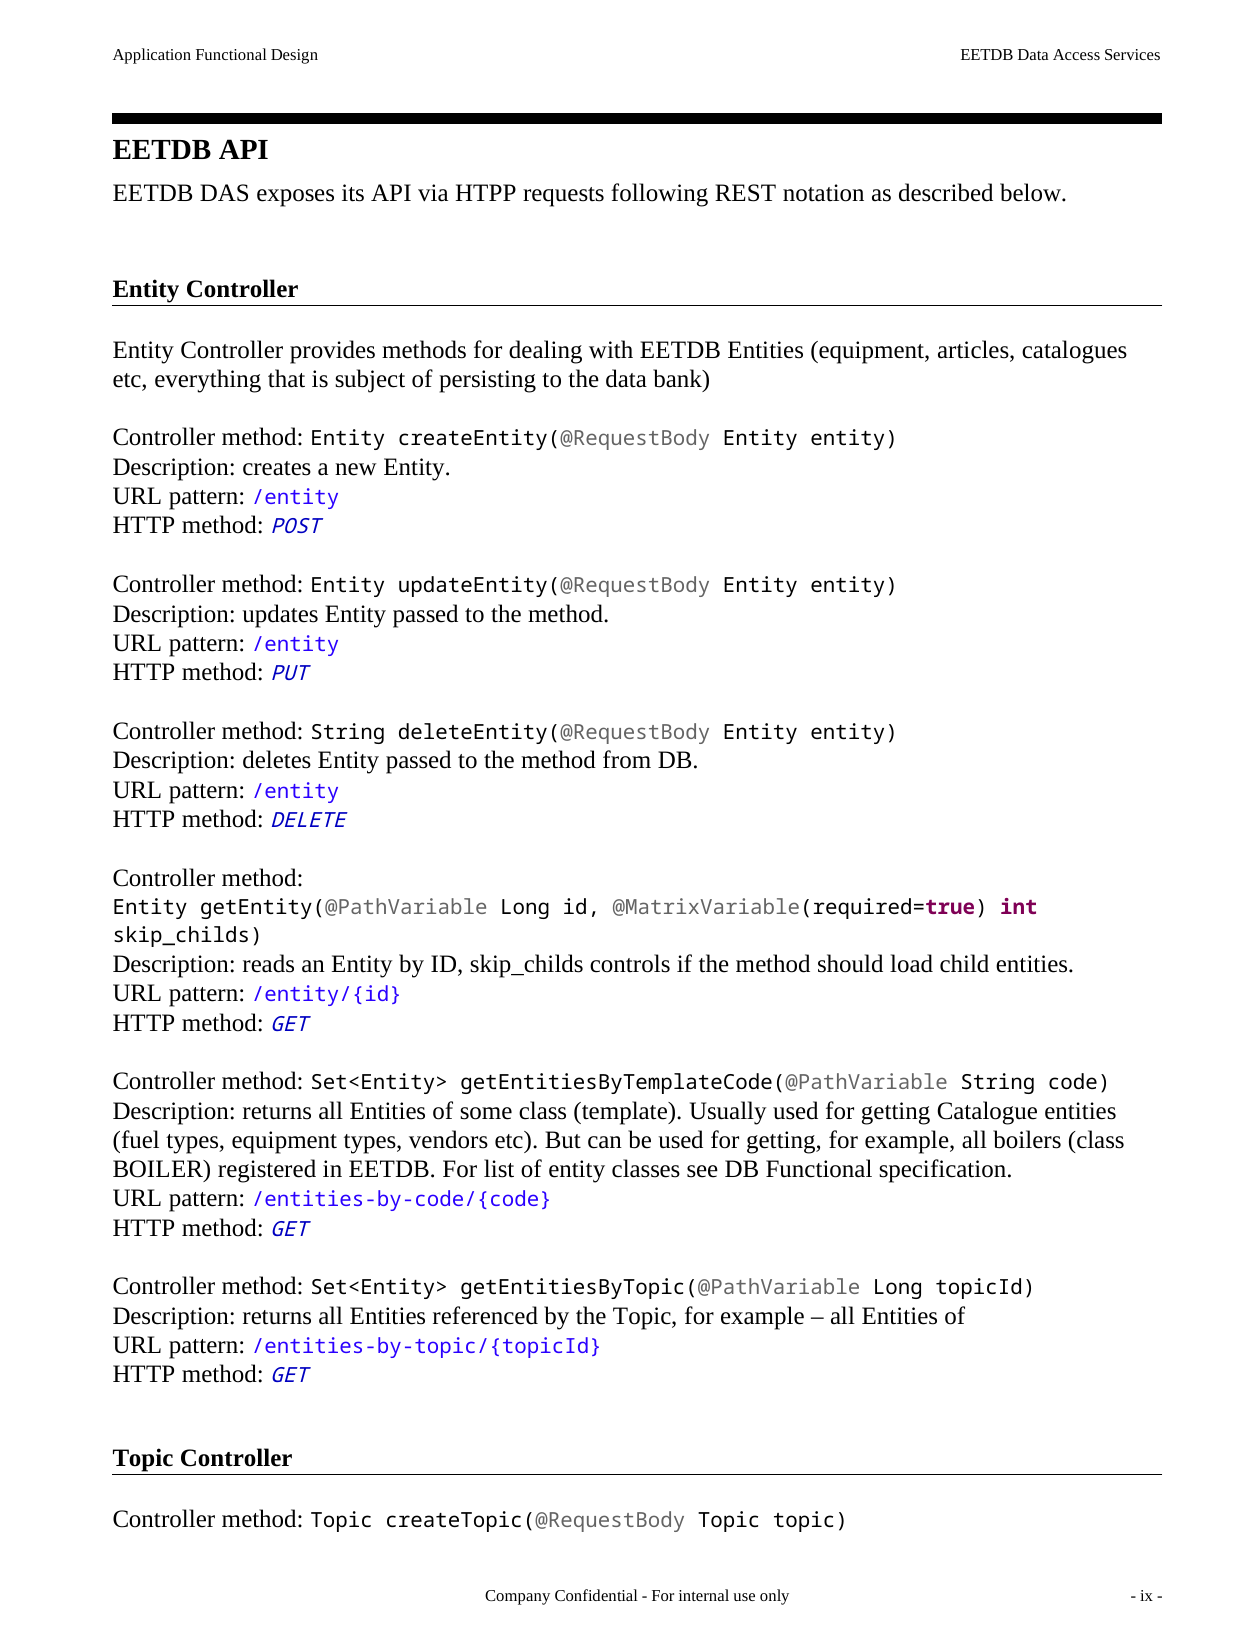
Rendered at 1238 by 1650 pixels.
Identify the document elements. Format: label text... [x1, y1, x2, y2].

text HTTP method: GET [112, 1007, 1162, 1037]
text URL pattern: /entity [112, 628, 1162, 657]
subtitle EETDB API [112, 124, 1162, 166]
text HTTP method: POST [112, 510, 1162, 540]
text Entity Controller provides methods for dealing with EETDB Entities (equipment, articles, catalogues etc, everything that is subject of persisting to the data bank) [112, 335, 1162, 393]
subtitle Entity Controller [112, 274, 1162, 305]
text Controller method: String deleteEntity(@RequestBody Entity entity) [112, 716, 1162, 745]
text Controller method: Entity updateEntity(@RequestBody Entity entity) [112, 569, 1162, 598]
text Description: returns all Entities of some class (template). Usually used for getting Catalogue entities (fuel types, equipment types, vendors etc). But can be used for getting, for example, all boilers (class BOILER) registered in EETDB. For list of entity classes see DB Functional specification. [112, 1096, 1162, 1183]
text HTTP method: GET [112, 1359, 1162, 1389]
text URL pattern: /entities-by-topic/{topicId} [112, 1330, 1162, 1359]
text URL pattern: /entity [112, 481, 1162, 510]
text Description: deletes Entity passed to the method from DB. [112, 745, 1162, 774]
text URL pattern: /entities-by-code/{code} [112, 1183, 1162, 1212]
text URL pattern: /entity/{id} [112, 978, 1162, 1007]
text EETDB DAS exposes its API via HTPP requests following REST notation as described below. [112, 178, 1162, 207]
subtitle Topic Controller [112, 1443, 1162, 1474]
text Controller method: Entity createEntity(@RequestBody Entity entity) [112, 422, 1162, 452]
text HTTP method: PUT [112, 657, 1162, 687]
text Description: reads an Entity by ID, skip_childs controls if the method should load child entities. [112, 949, 1162, 978]
text Controller method: Set<Entity> getEntitiesByTemplateCode(@PathVariable String code) [112, 1066, 1162, 1096]
text Controller method: Topic createTopic(@RequestBody Topic topic) [112, 1504, 1162, 1534]
text HTTP method: GET [112, 1212, 1162, 1242]
text Description: returns all Entities referenced by the Topic, for example – all Entities of [112, 1301, 1162, 1330]
text Controller method: [112, 863, 1162, 892]
text Description: creates a new Entity. [112, 452, 1162, 481]
text Entity getEntity(@PathVariable Long id, @MatrixVariable(required=true) int skip_childs) [112, 892, 1162, 949]
text URL pattern: /entity [112, 774, 1162, 804]
text Description: updates Entity passed to the method. [112, 598, 1162, 628]
text HTTP method: DELETE [112, 804, 1162, 834]
text Controller method: Set<Entity> getEntitiesByTopic(@PathVariable Long topicId) [112, 1271, 1162, 1301]
